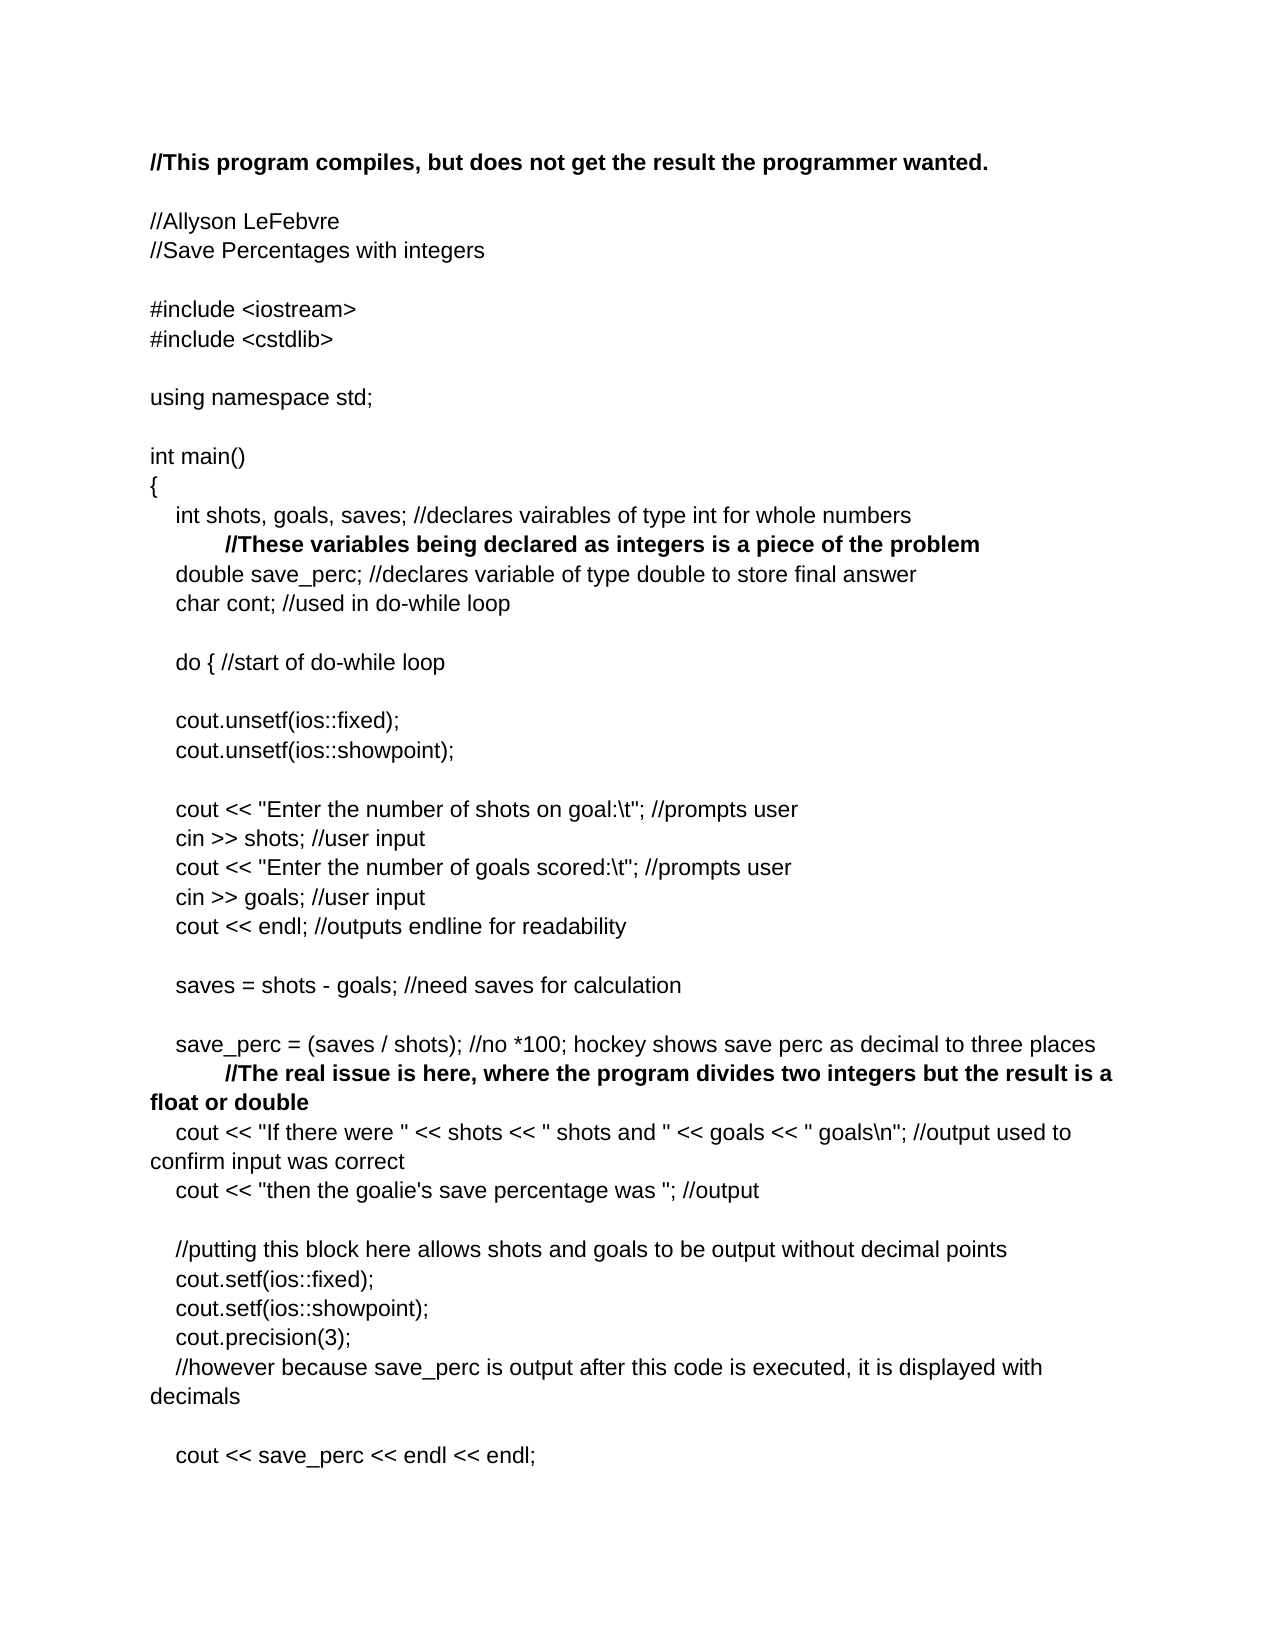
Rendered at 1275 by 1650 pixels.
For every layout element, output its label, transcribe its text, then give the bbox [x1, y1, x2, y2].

text double save_perc; //declares variable of type double to store final answer [150, 561, 1125, 587]
text cout.precision(3); [150, 1325, 1125, 1351]
text cout << "If there were " << shots << " shots and " << goals << " goals\n"; //output used to confirm input was correct [150, 1119, 1125, 1174]
text //This program compiles, but does not get the result the programmer wanted. [150, 150, 1125, 176]
text do { //start of do-while loop [150, 649, 1125, 675]
text //Save Percentages with integers [150, 238, 1125, 264]
text using namespace std; [150, 385, 1125, 411]
text cout.setf(ios::fixed); [150, 1266, 1125, 1292]
text #include <iostream> [150, 297, 1125, 322]
text int main() [150, 444, 1125, 469]
text cout << save_perc << endl << endl; [150, 1442, 1125, 1468]
text cout.unsetf(ios::showpoint); [150, 737, 1125, 763]
text //These variables being declared as integers is a piece of the problem [150, 532, 1125, 557]
text cout << "Enter the number of shots on goal:\t"; //prompts user [150, 796, 1125, 822]
text char cont; //used in do-while loop [150, 591, 1125, 616]
text cin >> shots; //user input [150, 826, 1125, 851]
text cout << "then the goalie's save percentage was "; //output [150, 1178, 1125, 1204]
text #include <cstdlib> [150, 326, 1125, 352]
text saves = shots - goals; //need saves for calculation [150, 972, 1125, 998]
text cout << endl; //outputs endline for readability [150, 914, 1125, 939]
text int shots, goals, saves; //declares vairables of type int for whole numbers [150, 502, 1125, 528]
text cout << "Enter the number of goals scored:\t"; //prompts user [150, 855, 1125, 881]
text //The real issue is here, where the program divides two integers but the result is a float or double [150, 1061, 1125, 1116]
text cin >> goals; //user input [150, 884, 1125, 910]
text { [150, 473, 1125, 499]
text //however because save_perc is output after this code is executed, it is displayed with decimals [150, 1354, 1125, 1409]
text save_perc = (saves / shots); //no *100; hockey shows save perc as decimal to three places [150, 1031, 1125, 1057]
text cout.unsetf(ios::fixed); [150, 708, 1125, 734]
text //Allyson LeFebvre [150, 209, 1125, 234]
text //putting this block here allows shots and goals to be output without decimal points [150, 1237, 1125, 1262]
text cout.setf(ios::showpoint); [150, 1296, 1125, 1321]
